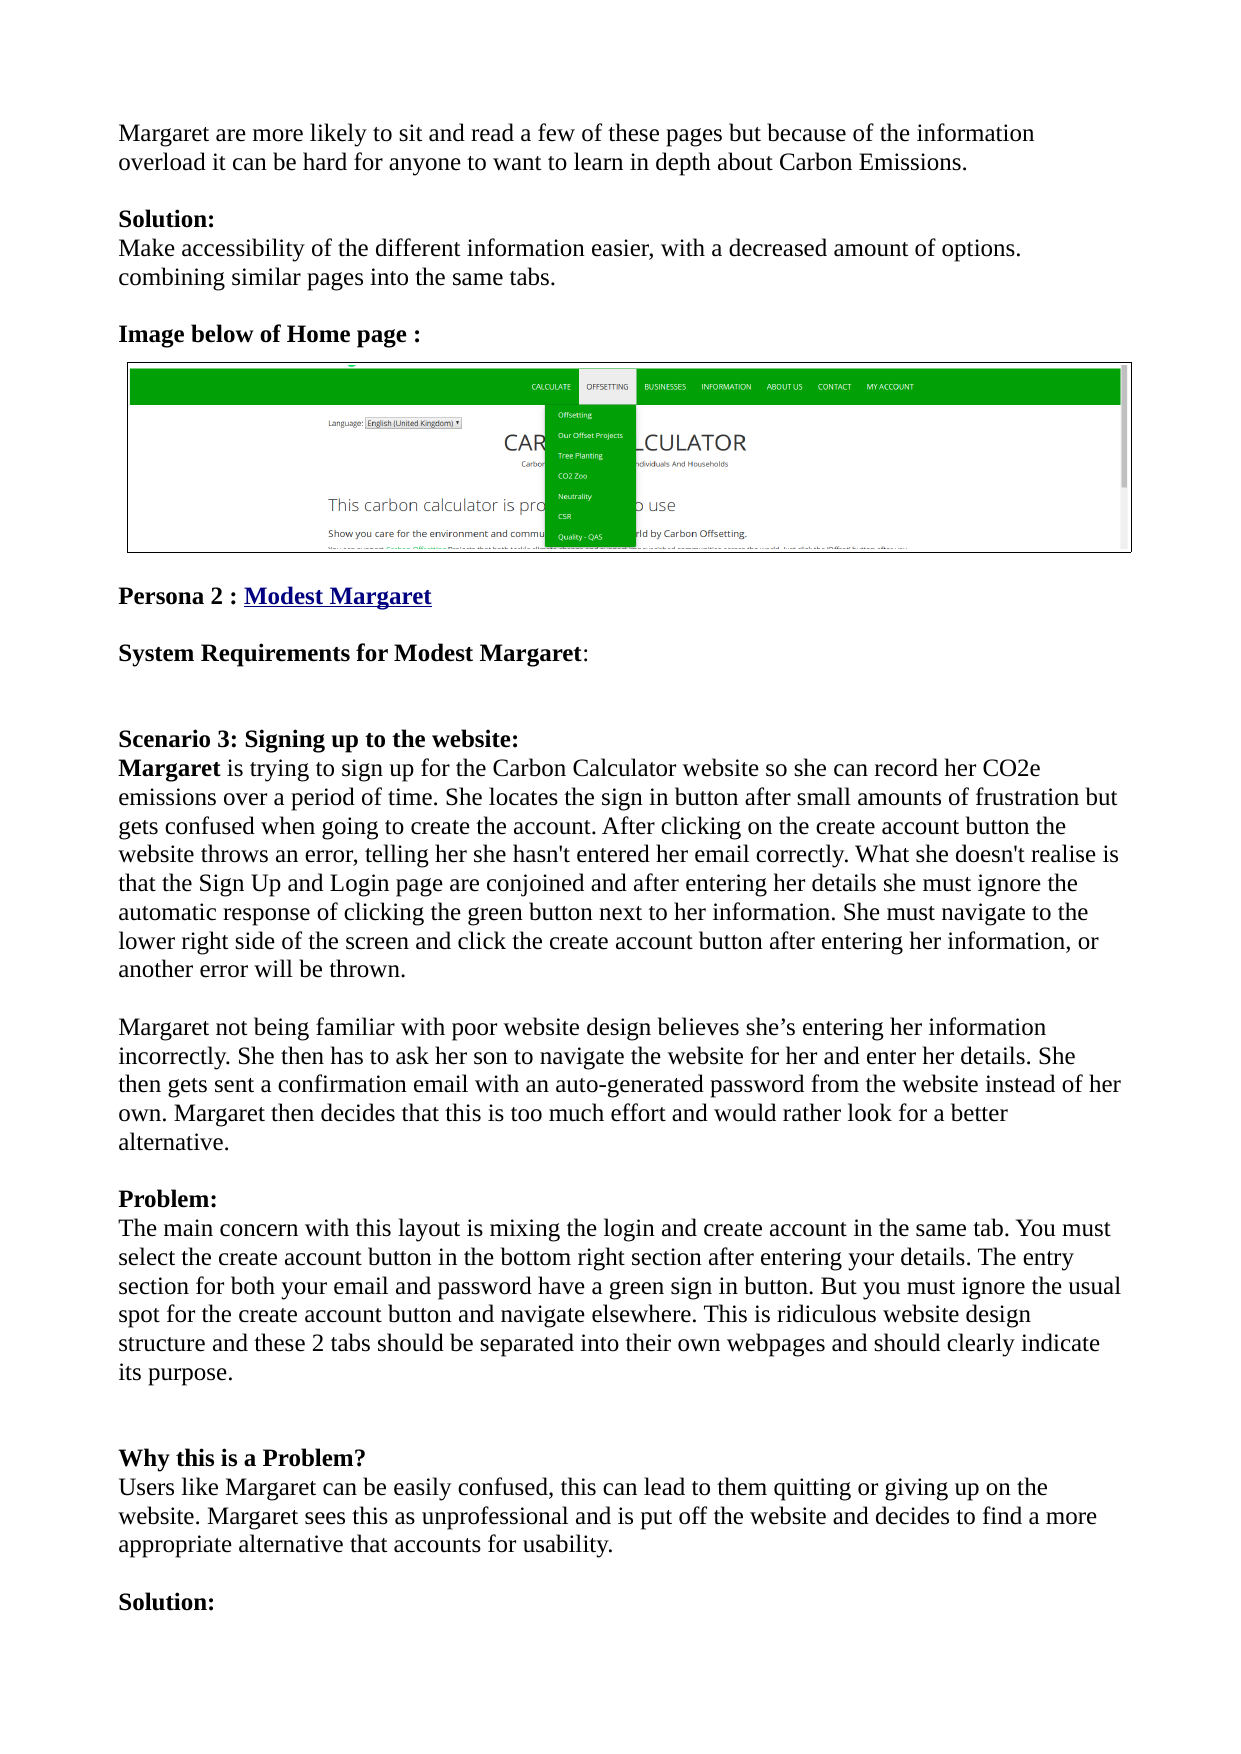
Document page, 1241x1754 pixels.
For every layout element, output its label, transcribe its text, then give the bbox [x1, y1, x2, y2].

text Solution: [118, 204, 1122, 233]
text Users like Margaret can be easily confused, this can lead to them quitting or giving up on the website. Margaret sees this as unprofessional and is put off the website and decides to find a more appropriate alternative that accounts for usability. [118, 1472, 1122, 1558]
text Margaret not being familiar with poor website design believes she’s entering her information incorrectly. She then has to ask her son to navigate the website for her and enter her details. She then gets sent a confirmation email with an auto-generated password from the website instead of her own. Margaret then decides that this is too much effort and would rather look for a better alternative. [118, 1012, 1122, 1156]
text Solution: [118, 1587, 1122, 1616]
text Margaret are more likely to sit and read a few of these pages but because of the information overload it can be hard for anyone to want to learn in depth about Carbon Emissions. [118, 118, 1122, 176]
text Image below of Home page : [118, 319, 1122, 348]
text Why this is a Problem? [118, 1443, 1122, 1472]
text Make accessibility of the different information easier, with a decreased amount of options. combining similar pages into the same tabs. [118, 233, 1122, 291]
text System Requirements for Modest Margaret: [118, 638, 1122, 667]
text Problem: [118, 1184, 1122, 1213]
text Margaret is trying to sign up for the Carbon Calculator website so she can record her CO2e emissions over a period of time. She locates the sign in button after small amounts of frustration but gets confused when going to create the account. After clicking on the create account button the website throws an error, telling her she hasn't entered her email correctly. What she doesn't realise is that the Sign Up and Login page are conjoined and after entering her details she must ignore the automatic response of clicking the green button next to her information. She must navigate to the lower right side of the screen and click the create account button after entering her information, or another error will be thrown. [118, 753, 1122, 983]
text The main concern with this layout is mixing the login and create account in the same tab. You must select the create account button in the bottom right section after entering your details. The entry section for both your email and password have a green sign in button. But you must ignore the usual spot for the create account button and navigate elsewhere. This is ridiculous website design structure and these 2 tabs should be separated into their own webpages and should clearly indicate its purpose. [118, 1213, 1122, 1386]
text Scenario 3: Signing up to the website: [118, 724, 1122, 753]
picture [129, 365, 1128, 549]
text Persona 2 : Modest Margaret [118, 581, 1122, 609]
